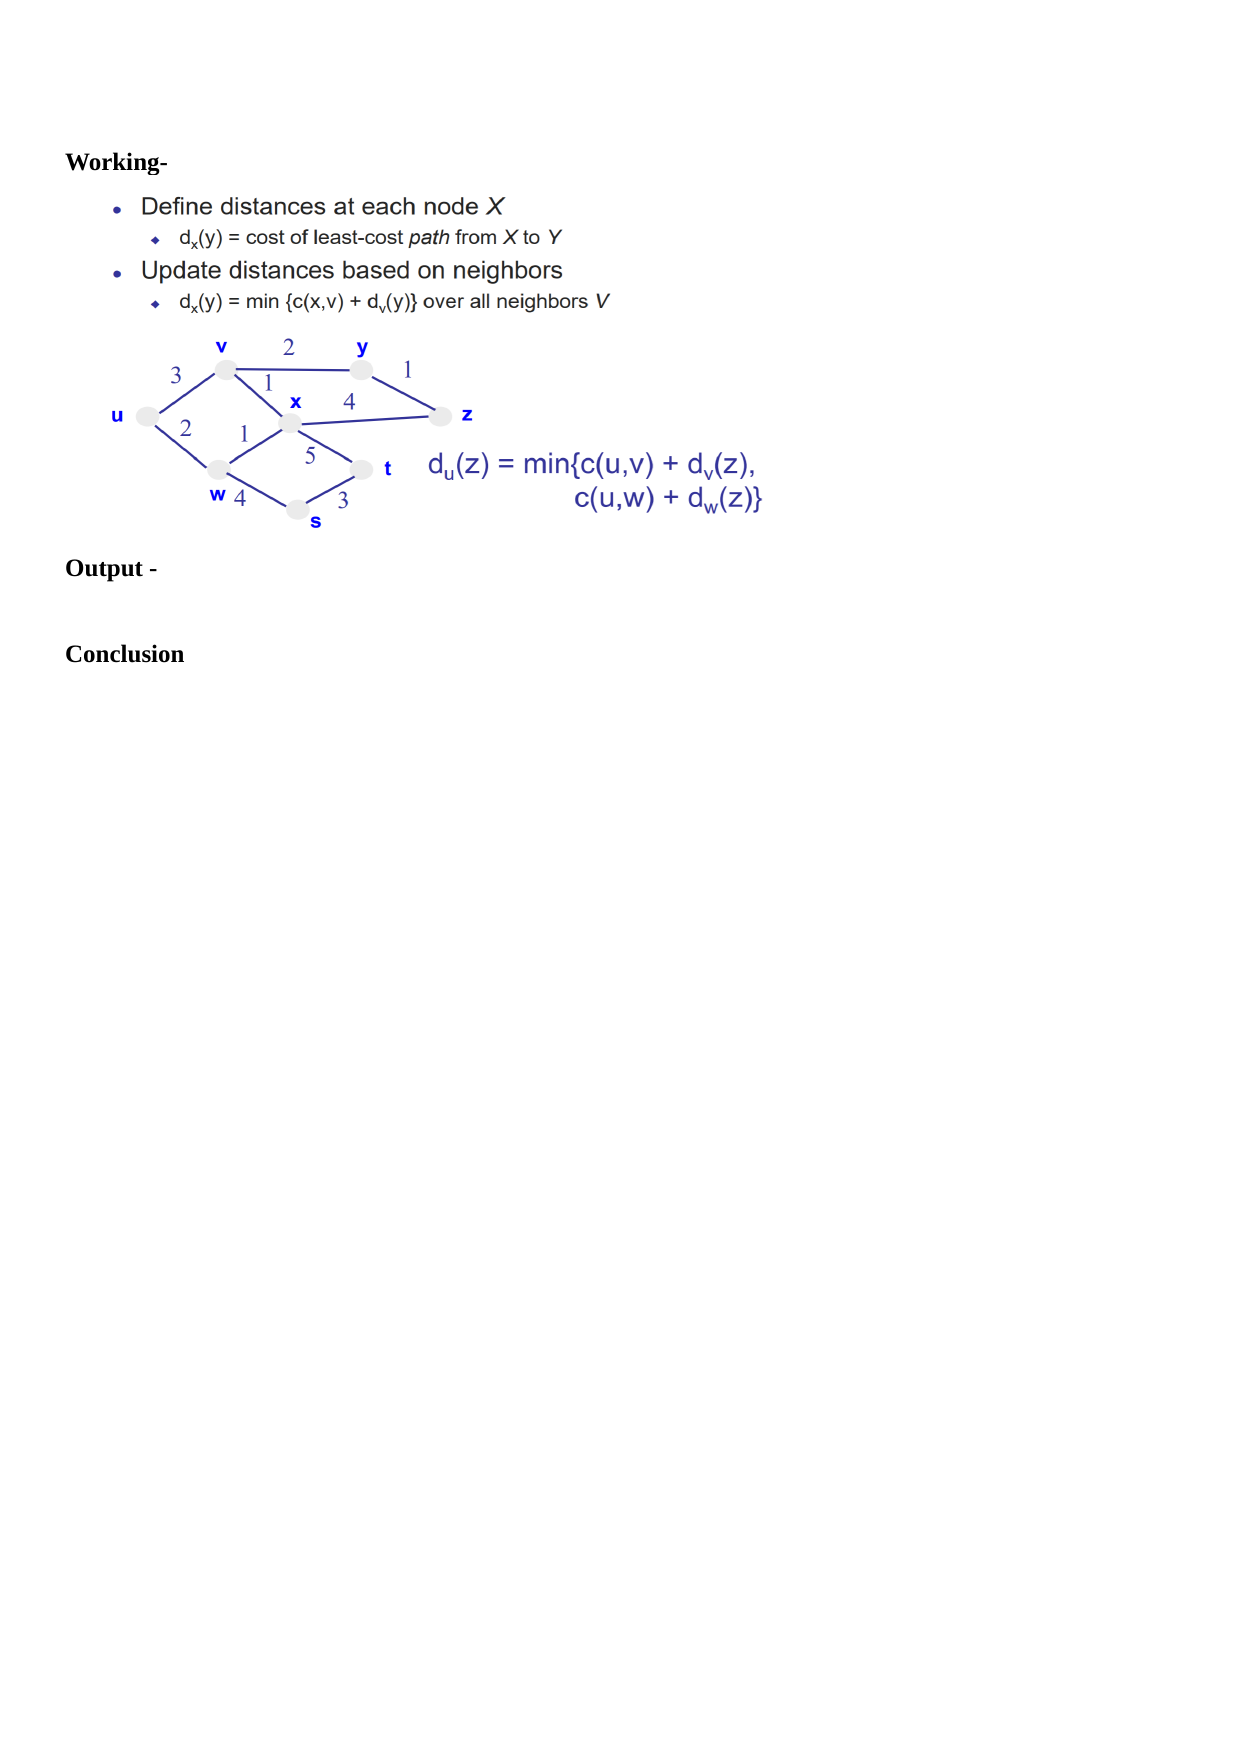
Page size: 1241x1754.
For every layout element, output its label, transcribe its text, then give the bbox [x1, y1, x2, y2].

text Working- [65, 147, 1169, 176]
text Conclusion [65, 639, 1169, 668]
text Output - [65, 553, 1169, 581]
